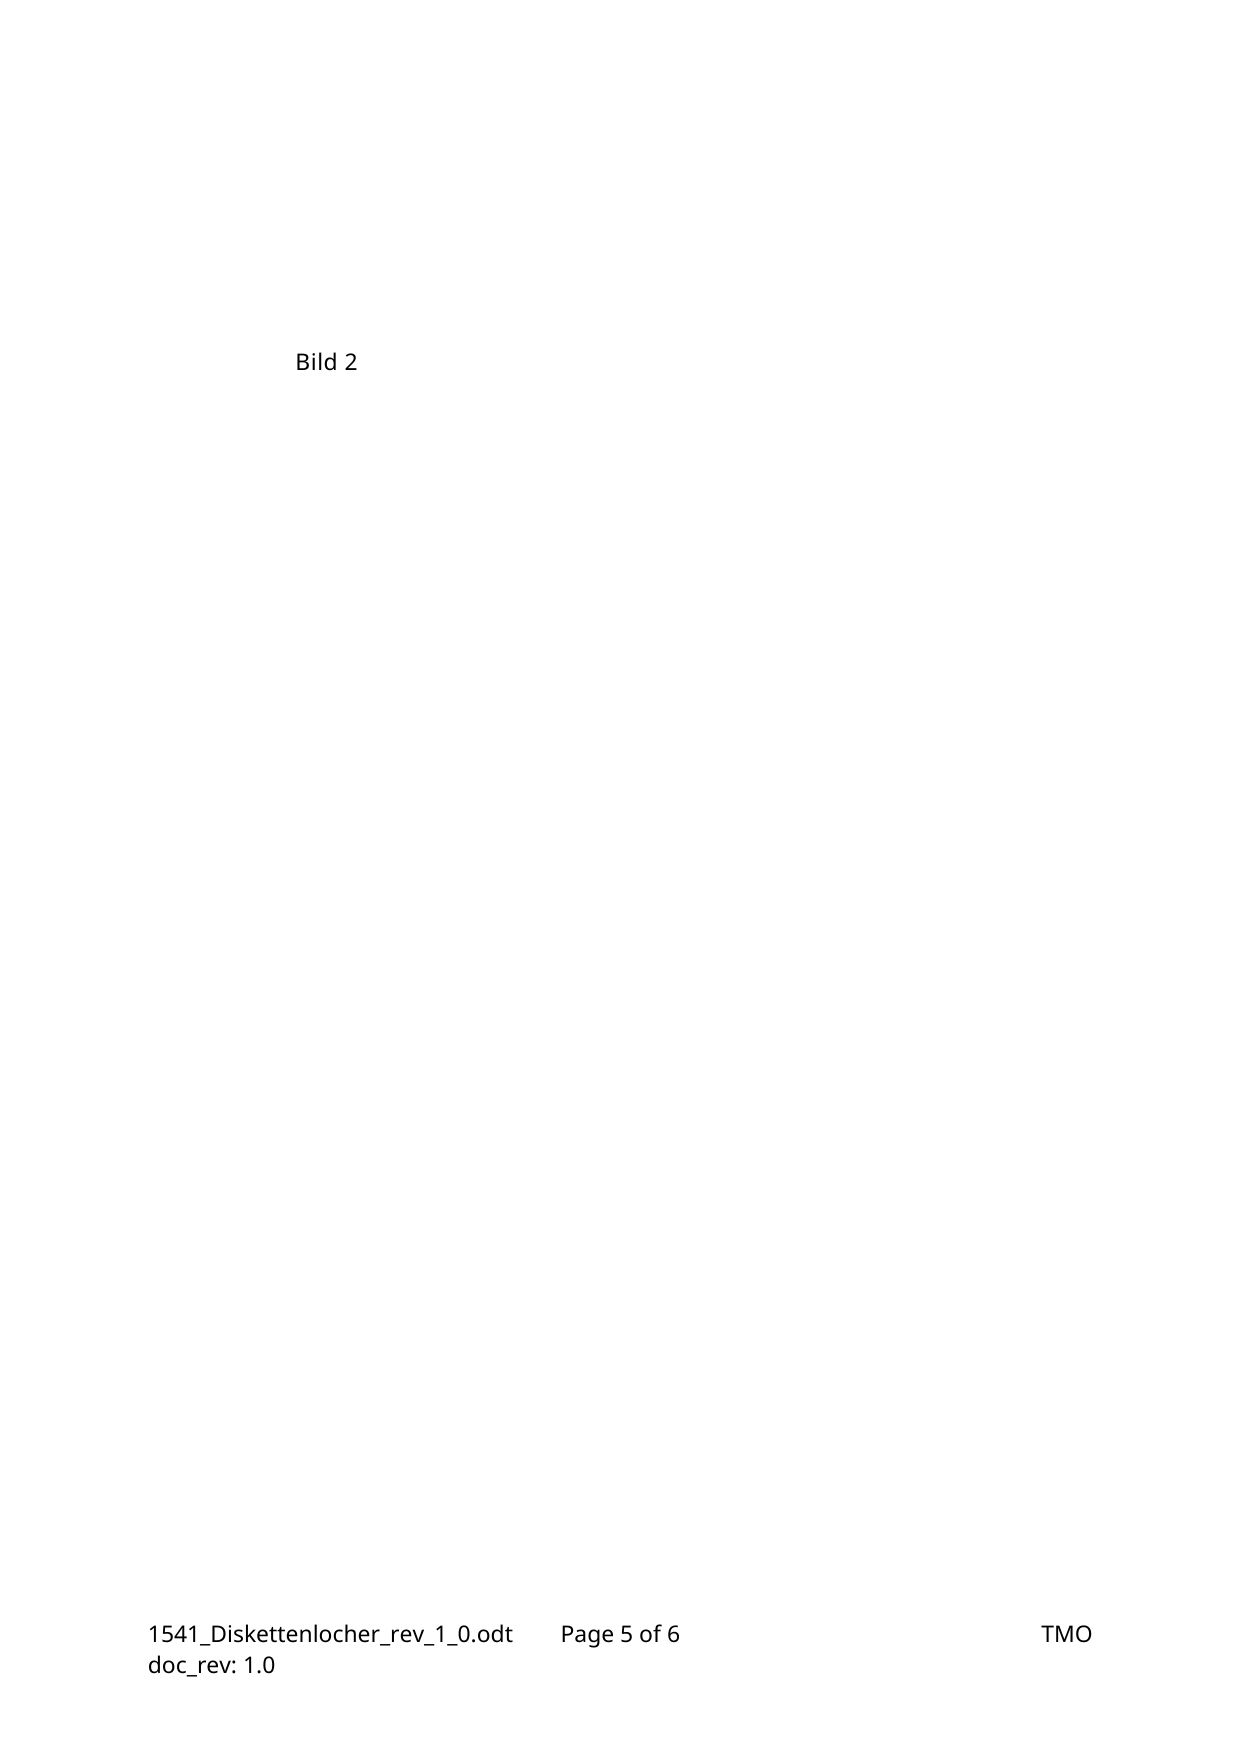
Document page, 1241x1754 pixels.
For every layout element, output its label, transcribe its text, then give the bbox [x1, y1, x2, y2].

text Bild 2 [148, 346, 1093, 377]
